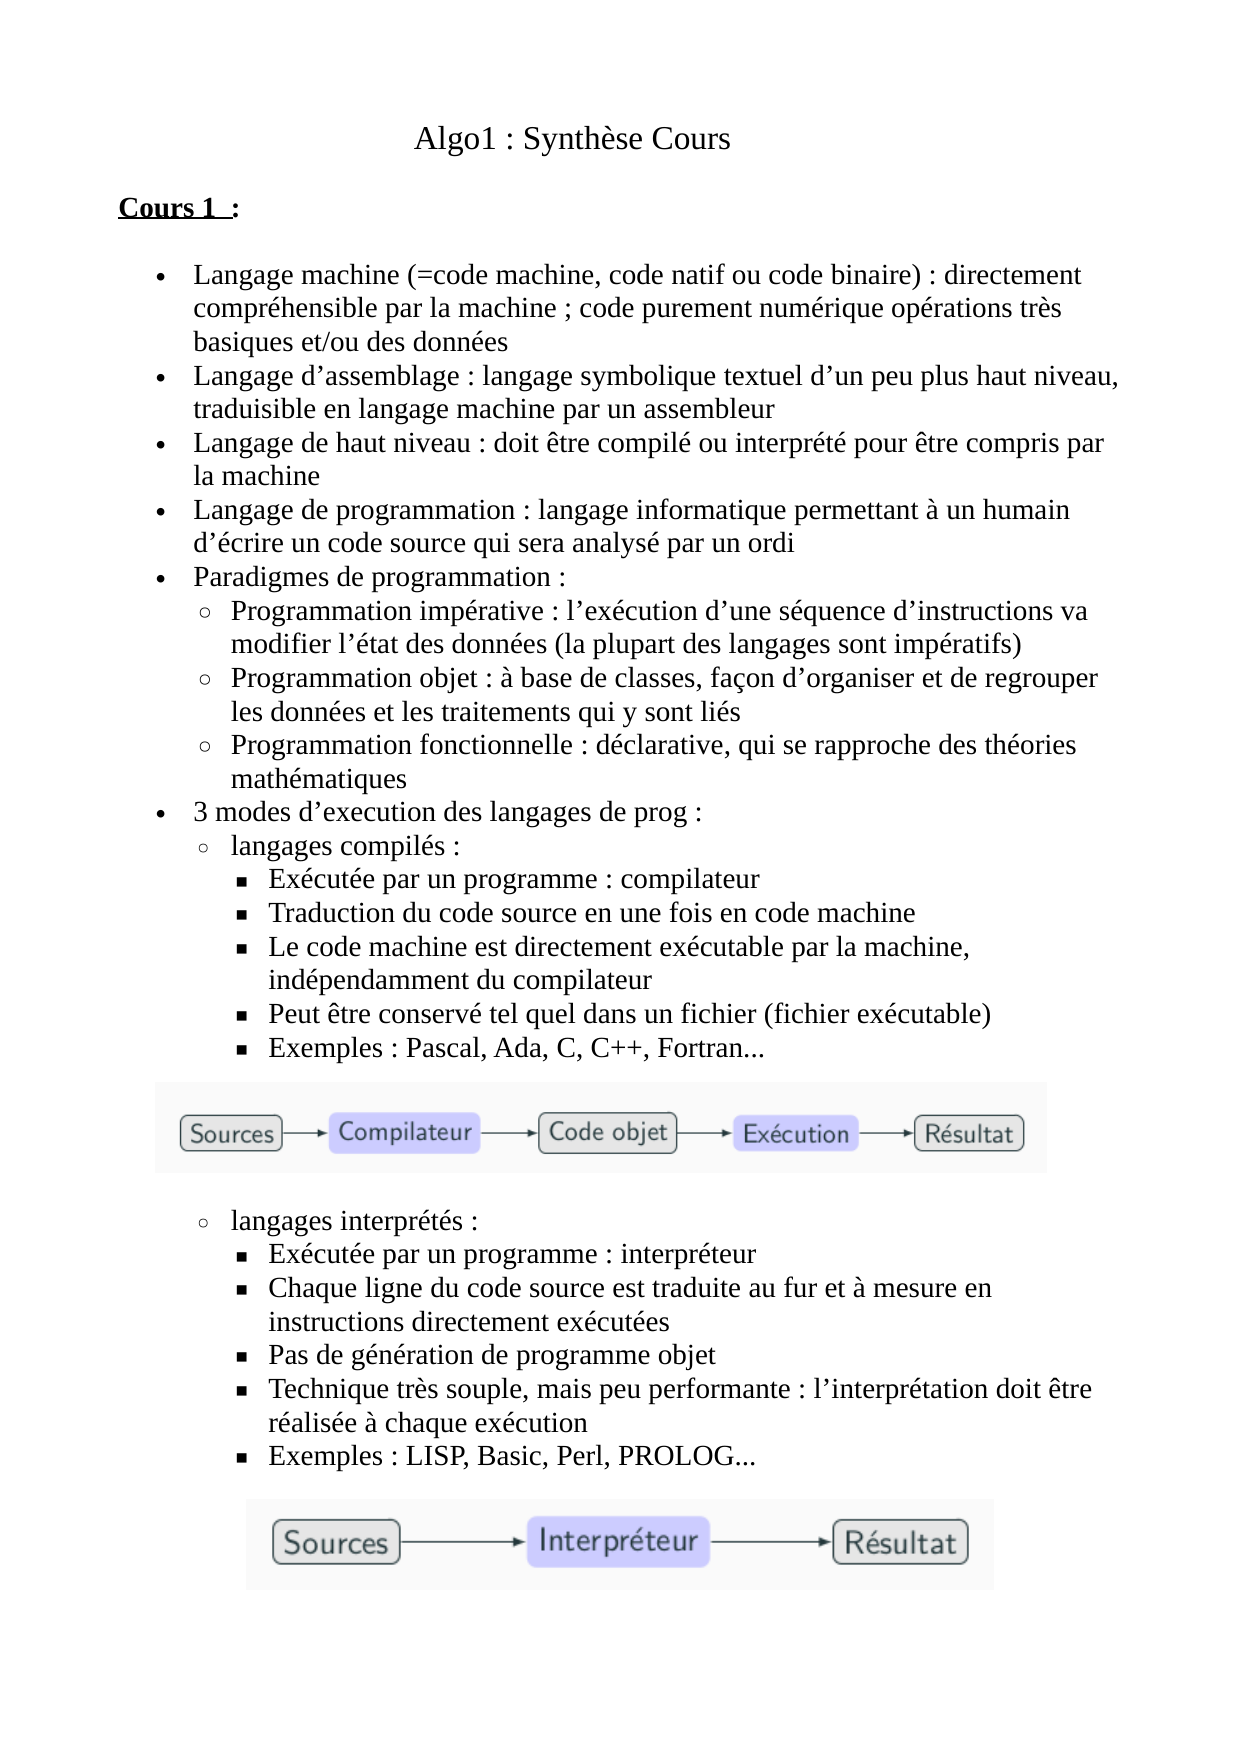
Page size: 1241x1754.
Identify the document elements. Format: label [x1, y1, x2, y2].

picture [246, 1499, 994, 1590]
picture [155, 1082, 1047, 1173]
